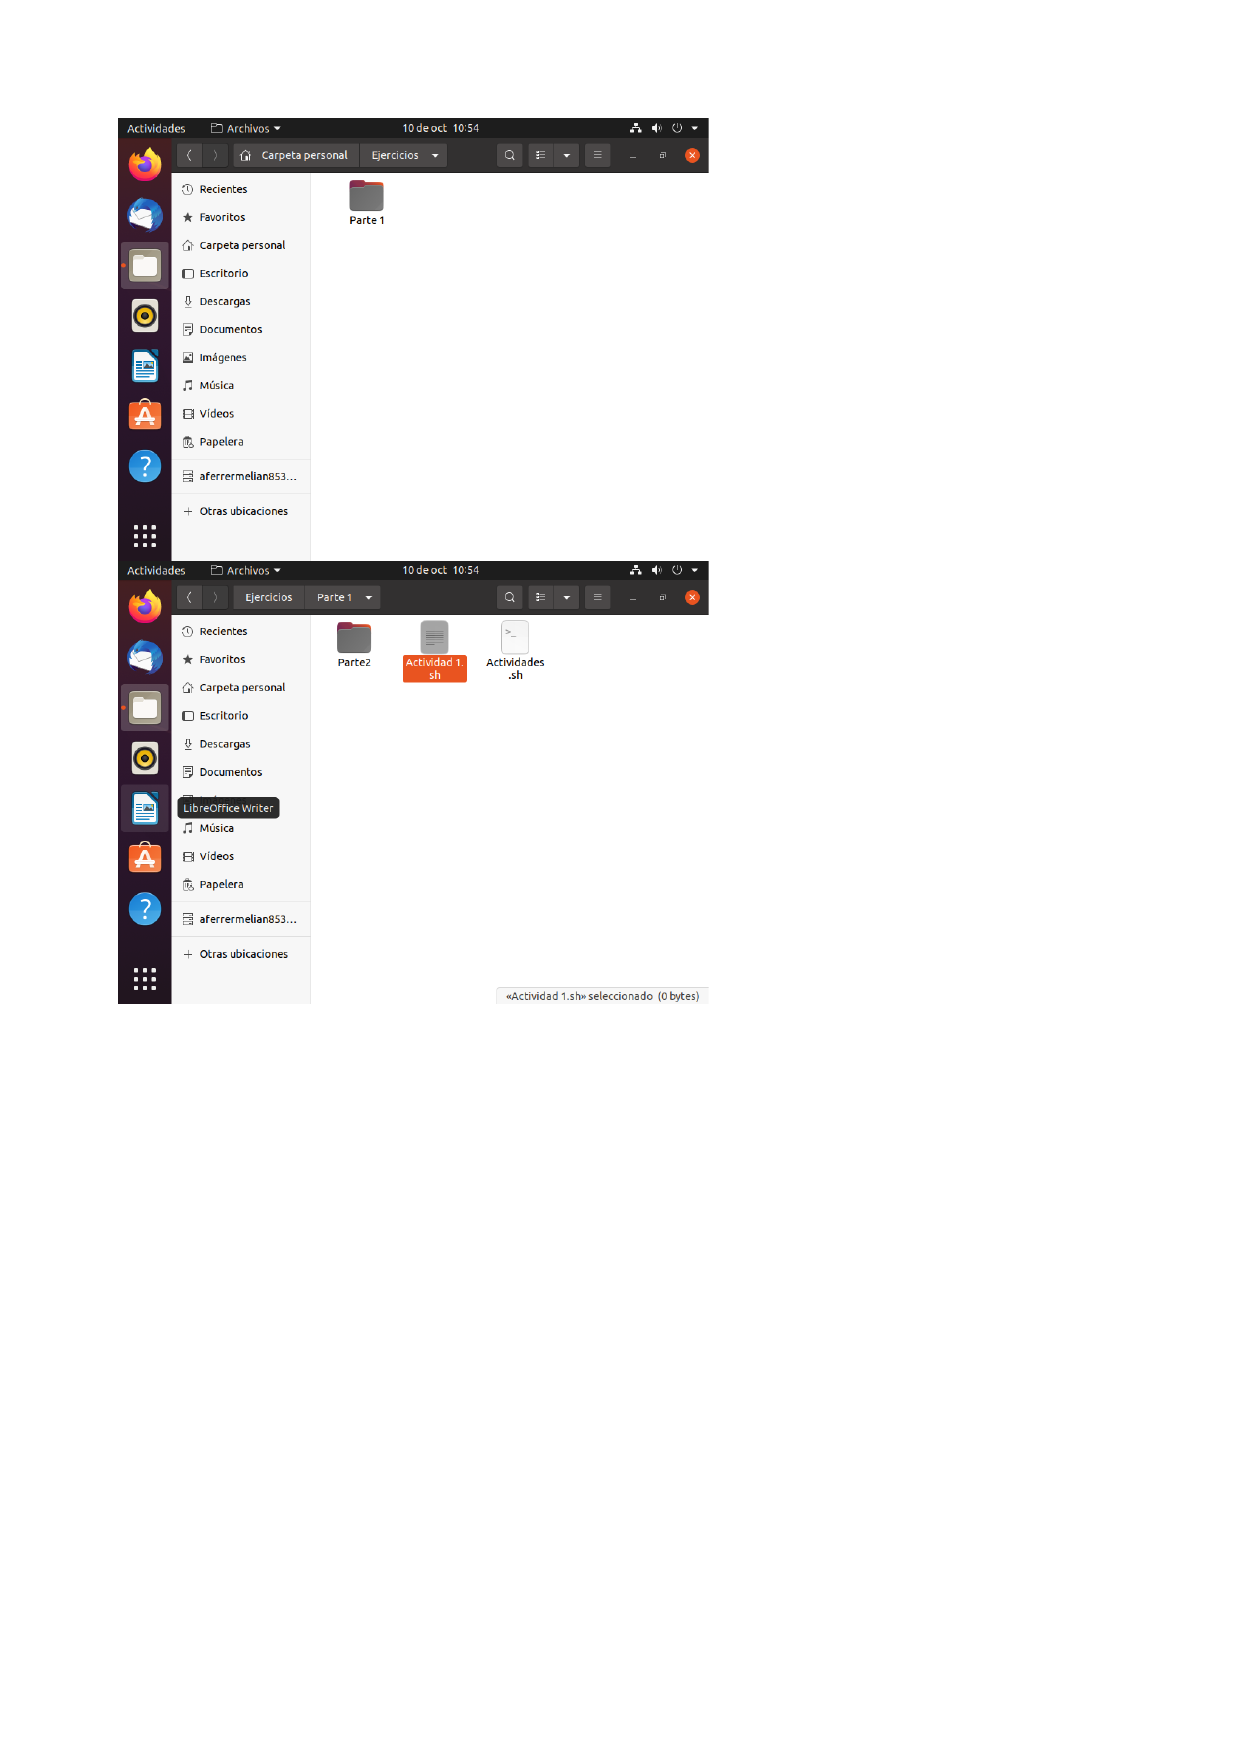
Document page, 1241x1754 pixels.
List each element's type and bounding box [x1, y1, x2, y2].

picture [118, 118, 709, 1004]
